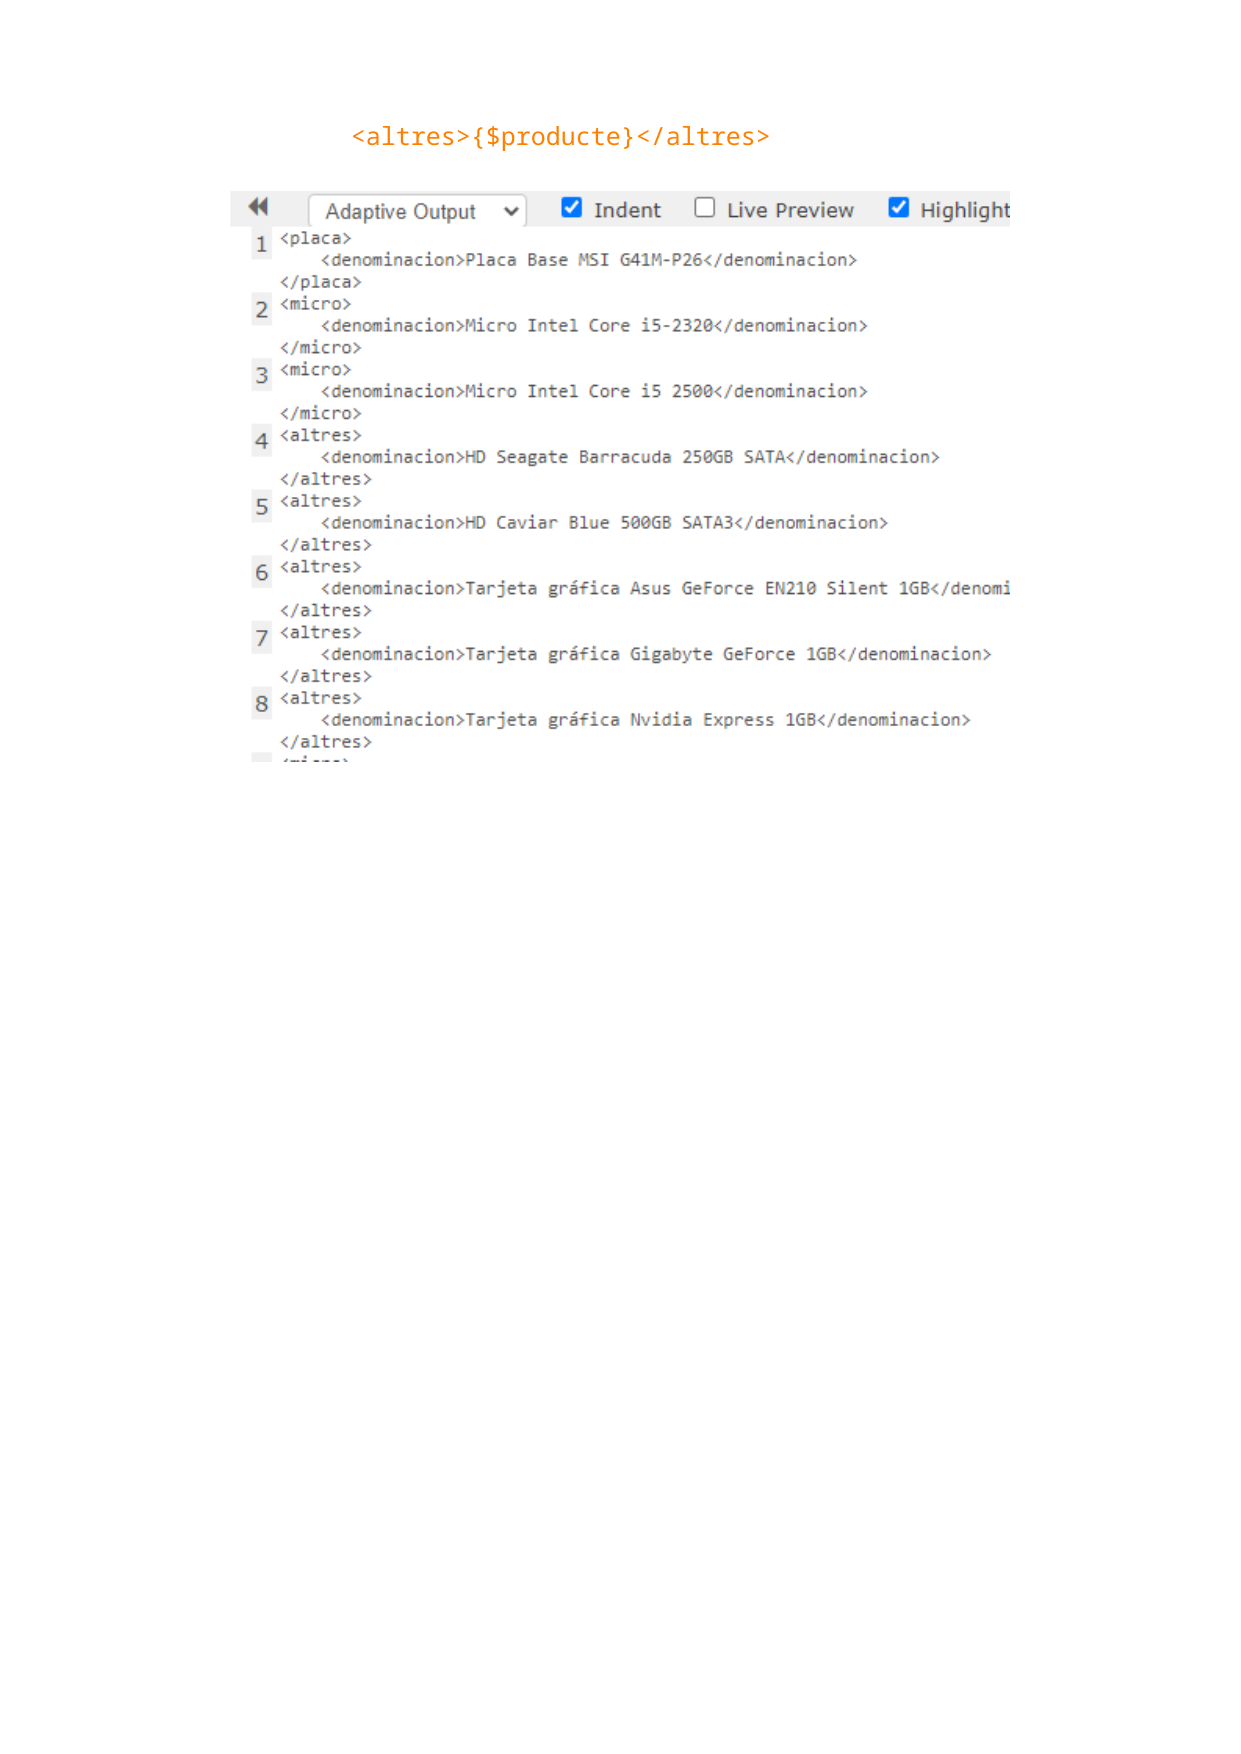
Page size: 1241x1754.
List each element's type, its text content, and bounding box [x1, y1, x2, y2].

picture [230, 191, 1010, 762]
list <altres>{$producte}</altres> [193, 118, 1122, 152]
